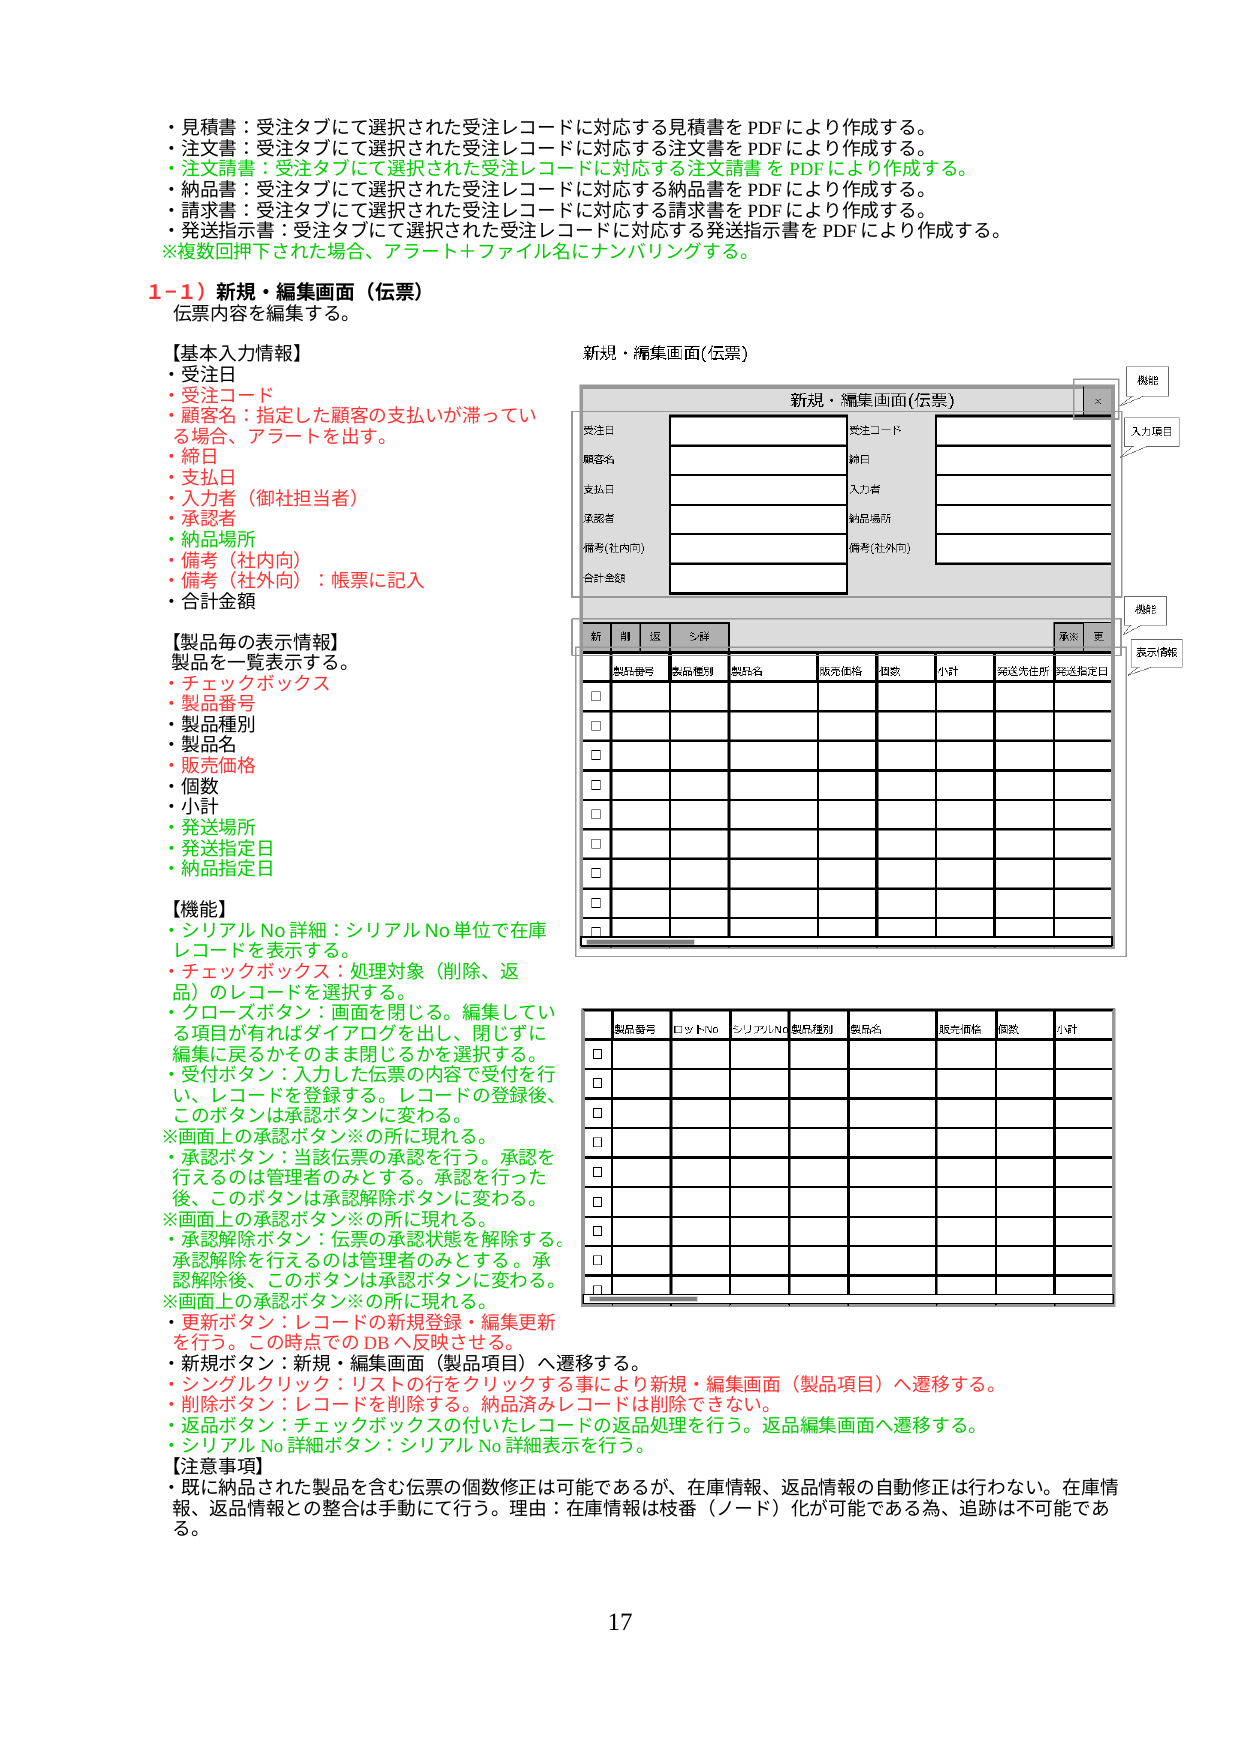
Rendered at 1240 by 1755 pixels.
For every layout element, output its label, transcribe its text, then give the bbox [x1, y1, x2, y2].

text ・受付ボタン：入力した伝票の内容で受付を行い、レコードを登録する。レコードの登録後、このボタンは承認ボタンに変わる。 [162, 1065, 561, 1127]
text １−１）新規・編集画面（伝票） [146, 283, 1121, 304]
text ・製品種別 [162, 715, 552, 735]
text ・チェックボックス：処理対象（削除、返品）のレコードを選択する。 [162, 962, 1121, 1003]
text ・削除ボタン：レコードを削除する。納品済みレコードは削除できない。 [162, 1395, 1121, 1416]
text ・備考（社内向） [162, 551, 552, 571]
text ・シングルクリック：リストの行をクリックする事により新規・編集画面（製品項目）へ遷移する。 [162, 1374, 1121, 1395]
text ・顧客名：指定した顧客の支払いが滞っている場合、アラートを出す。 [162, 406, 552, 447]
text ・シリアルNo詳細ボタン：シリアルNo詳細表示を行う。 [163, 1436, 1121, 1457]
picture [561, 990, 1134, 1325]
text ・クローズボタン：画面を閉じる。編集している項目が有ればダイアログを出し、閉じずに編集に戻るかそのまま閉じるかを選択する。 [162, 1003, 561, 1065]
text ・発送指定日 [162, 838, 552, 859]
text ・納品指定日 [162, 859, 552, 880]
text ・受注日 [162, 365, 552, 386]
text ・見積書：受注タブにて選択された受注レコードに対応する見積書をPDFにより作成する。 [162, 118, 1121, 139]
text ・承認者 [162, 509, 552, 530]
text ・備考（社外向）：帳票に記入 [162, 571, 552, 592]
text ※画面上の承認ボタン※の所に現れる。 [162, 1209, 561, 1230]
text ・納品場所 [162, 530, 552, 551]
text 【注意事項】 [162, 1457, 1121, 1478]
text ・既に納品された製品を含む伝票の個数修正は可能であるが、在庫情報、返品情報の自動修正は行わない。在庫情報、返品情報との整合は手動にて行う。理由：在庫情報は枝番（ノード）化が可能である為、追跡は不可能である。 [162, 1478, 1121, 1540]
text 伝票内容を編集する。 [162, 304, 1121, 324]
text ・新規ボタン：新規・編集画面（製品項目）へ遷移する。 [162, 1354, 1121, 1374]
text ・注文請書：受注タブにて選択された受注レコードに対応する注文請書 をPDFにより作成する。 [162, 159, 1121, 180]
text ・発送場所 [162, 818, 552, 838]
text ・個数 [162, 777, 552, 797]
text ※画面上の承認ボタン※の所に現れる。 [162, 1127, 561, 1148]
text ・チェックボックス [162, 673, 552, 694]
text ・シリアルNo詳細：シリアルNo単位で在庫レコードを表示する。 [162, 921, 552, 962]
text ・合計金額 [162, 592, 552, 612]
text ・返品ボタン：チェックボックスの付いたレコードの返品処理を行う。返品編集画面へ遷移する。 [162, 1416, 1121, 1436]
text ・注文書：受注タブにて選択された受注レコードに対応する注文書をPDFにより作成する。 [162, 139, 1121, 159]
text 【機能】 [162, 900, 552, 921]
text ・受注コード [162, 386, 552, 406]
text ・小計 [162, 797, 552, 818]
text ・締日 [162, 447, 552, 468]
text ・承認解除ボタン：伝票の承認状態を解除する。承認解除を行えるのは管理者のみとする 。承認解除後、このボタンは承認ボタンに変わる。 [162, 1230, 561, 1292]
text ・販売価格 [162, 756, 552, 777]
text ※複数回押下された場合、アラート＋ファイル名にナンバリングする。 [162, 242, 1121, 262]
text ・更新ボタン：レコードの新規登録・編集更新を行う。この時点でのDBへ反映させる。 [162, 1313, 1121, 1354]
text 【基本入力情報】 [162, 344, 552, 365]
text 【製品毎の表示情報】 [162, 633, 552, 653]
picture [552, 342, 1201, 975]
text ・入力者（御社担当者） [162, 489, 552, 509]
text ・請求書：受注タブにて選択された受注レコードに対応する請求書をPDFにより作成する。 [162, 201, 1121, 221]
text ・納品書：受注タブにて選択された受注レコードに対応する納品書をPDFにより作成する。 [162, 180, 1121, 201]
text ・発送指示書：受注タブにて選択された受注レコードに対応する発送指示書をPDFにより作成する。 [162, 221, 1121, 242]
text ・承認ボタン：当該伝票の承認を行う。承認を行えるのは管理者のみとする。承認を行った後、このボタンは承認解除ボタンに変わる。 [162, 1148, 561, 1209]
text ・製品名 [162, 735, 552, 756]
text ※画面上の承認ボタン※の所に現れる。 [162, 1292, 561, 1313]
text ・支払日 [162, 468, 552, 489]
text 製品を一覧表示する。 [171, 653, 552, 673]
text ・製品番号 [162, 694, 552, 715]
